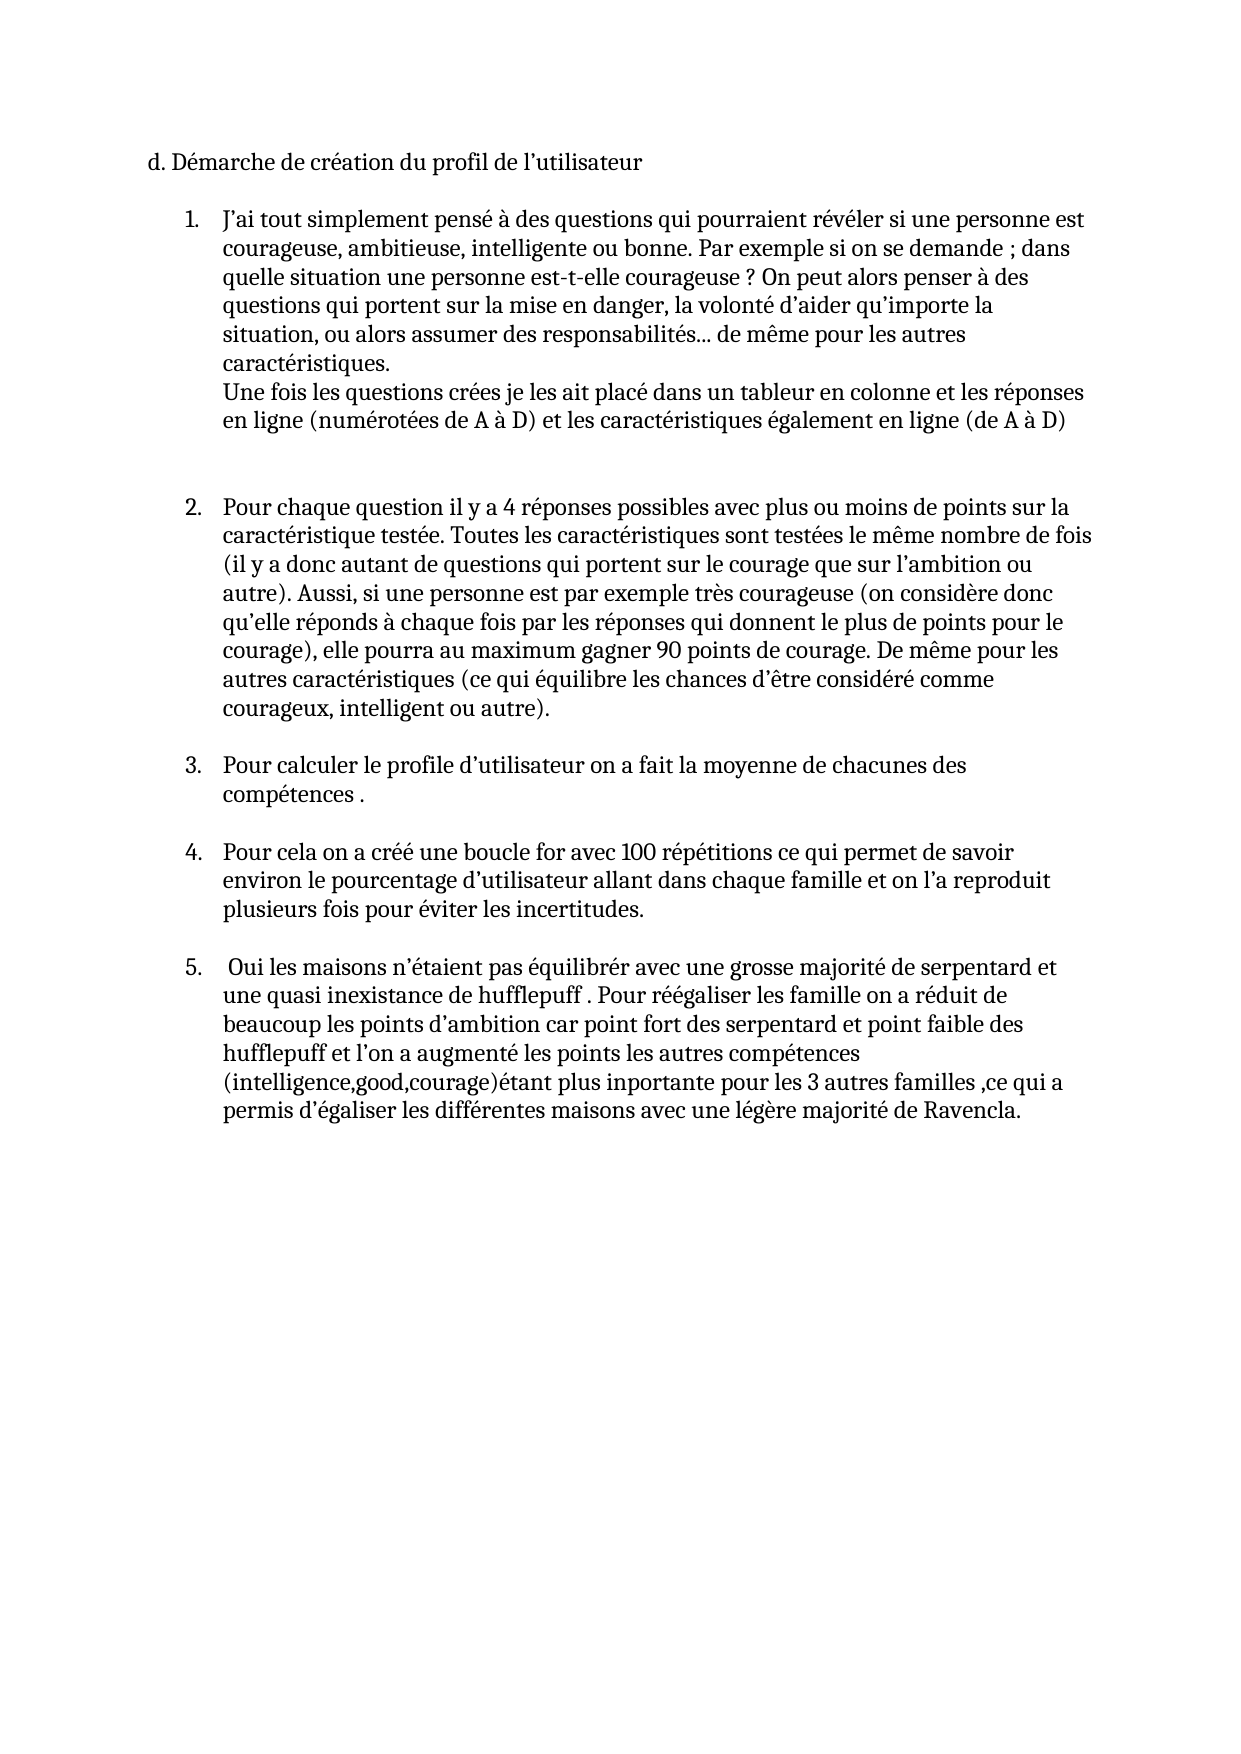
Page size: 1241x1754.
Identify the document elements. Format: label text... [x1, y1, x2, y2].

list J’ai tout simplement pensé à des questions qui pourraient révéler si une personne est courageuse, ambitieuse, intelligente ou bonne. Par exemple si on se demande ; dans quelle situation une personne est-t-elle courageuse ? On peut alors penser à des questions qui portent sur la mise en danger, la volonté d’aider qu’importe la situation, ou alors assumer des responsabilités... de même pour les autres caractéristiques. [185, 205, 1093, 378]
list Oui les maisons n’étaient pas équilibrér avec une grosse majorité de serpentard et une quasi inexistance de hufflepuff . Pour réégaliser les famille on a réduit de beaucoup les points d’ambition car point fort des serpentard et point faible des hufflepuff et l’on a augmenté les points les autres compétences (intelligence,good,courage)étant plus inportante pour les 3 autres familles ,ce qui a permis d’égaliser les différentes maisons avec une légère majorité de Ravencla. [185, 953, 1093, 1125]
list Pour calculer le profile d’utilisateur on a fait la moyenne de chacunes des compétences . [185, 751, 1093, 809]
text d. Démarche de création du profil de l’utilisateur [148, 148, 1093, 176]
list Une fois les questions crées je les ait placé dans un tableur en colonne et les réponses en ligne (numérotées de A à D) et les caractéristiques également en ligne (de A à D) [223, 378, 1093, 435]
list Pour cela on a créé une boucle for avec 100 répétitions ce qui permet de savoir environ le pourcentage d’utilisateur allant dans chaque famille et on l’a reproduit plusieurs fois pour éviter les incertitudes. [185, 838, 1093, 924]
list Pour chaque question il y a 4 réponses possibles avec plus ou moins de points sur la caractéristique testée. Toutes les caractéristiques sont testées le même nombre de fois (il y a donc autant de questions qui portent sur le courage que sur l’ambition ou autre). Aussi, si une personne est par exemple très courageuse (on considère donc qu’elle réponds à chaque fois par les réponses qui donnent le plus de points pour le courage), elle pourra au maximum gagner 90 points de courage. De même pour les autres caractéristiques (ce qui équilibre les chances d’être considéré comme courageux, intelligent ou autre). [185, 493, 1093, 723]
